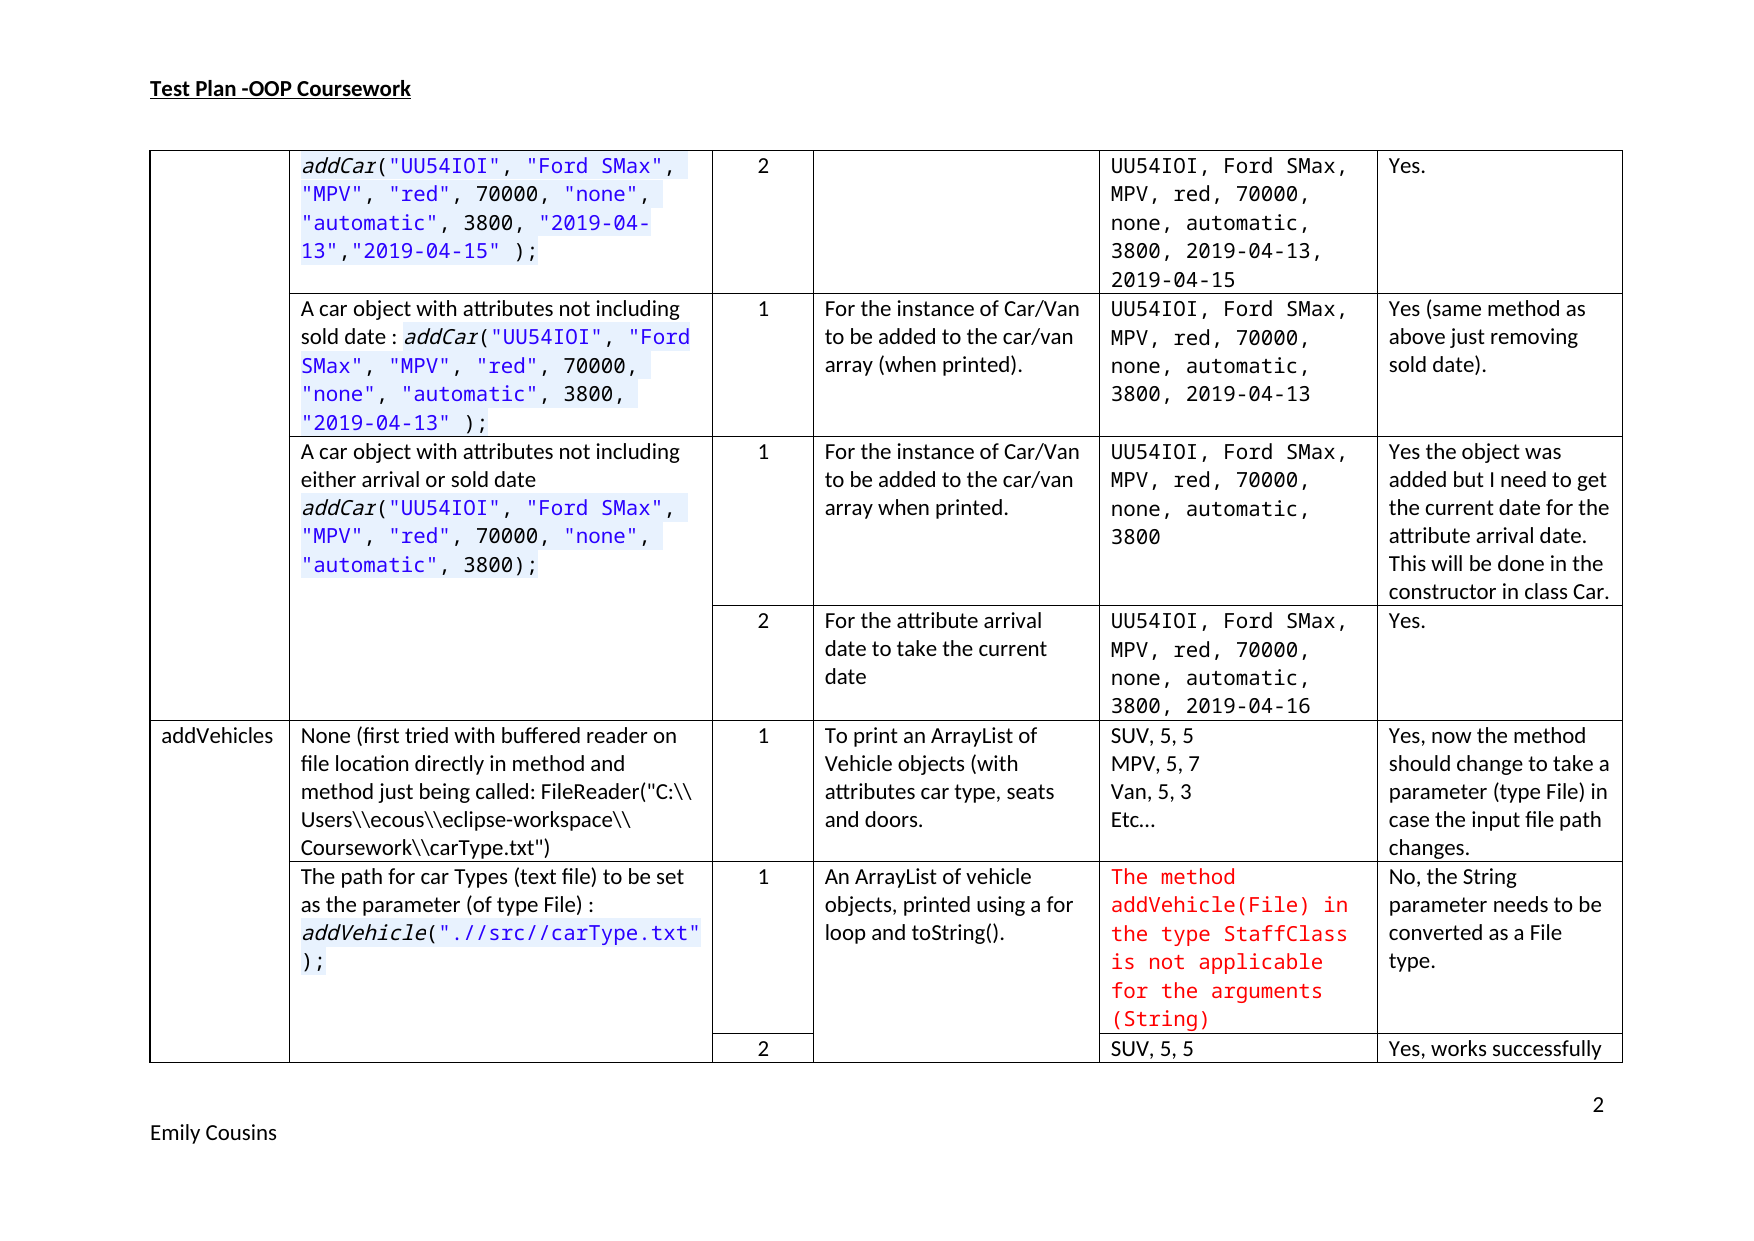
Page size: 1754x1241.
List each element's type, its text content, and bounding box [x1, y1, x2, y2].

table_cell The path for car Types (text file) to be set as the parameter (of type File) : addVehicle(".//src//carType.txt"); [290, 862, 712, 1062]
table_cell Yes (same method as above just removing sold date). [1378, 294, 1622, 436]
table_cell addCar("UU54IOI", "Ford SMax", "MPV", "red", 70000, "none", "automatic", 3800, "2019-04-13","2019-04-15" ); [290, 151, 712, 293]
table_cell 2 [713, 606, 813, 720]
table_cell [814, 151, 1099, 293]
table_cell Yes, now the method should change to take a parameter (type File) in case the input file path changes. [1378, 721, 1622, 861]
table_cell SUV, 5, 5 MPV, 5, 7 Van, 5, 3 Etc… [1100, 721, 1377, 861]
table_cell UU54IOI, Ford SMax, MPV, red, 70000, none, automatic, 3800, 2019-04-13 [1100, 294, 1377, 436]
table_cell Yes the object was added but I need to get the current date for the attribute arrival date. This will be done in the constructor in class Car. [1378, 437, 1622, 605]
table_cell Yes, works successfully [1378, 1034, 1622, 1062]
table_cell Yes. [1378, 151, 1622, 293]
table_cell [151, 151, 289, 720]
table_cell UU54IOI, Ford SMax, MPV, red, 70000, none, automatic, 3800, 2019-04-13, 2019-04-15 [1100, 151, 1377, 293]
table_cell No, the String parameter needs to be converted as a File type. [1378, 862, 1622, 1033]
table_cell 1 [713, 437, 813, 605]
table_cell 2 [713, 151, 813, 293]
table_cell UU54IOI, Ford SMax, MPV, red, 70000, none, automatic, 3800 [1100, 437, 1377, 605]
table_cell The method addVehicle(File) in the type StaffClass is not applicable for the arguments (String) [1100, 862, 1377, 1033]
table_cell For the instance of Car/Van to be added to the car/van array (when printed). [814, 294, 1099, 436]
table_cell 1 [713, 294, 813, 436]
table_cell None (first tried with buffered reader on file location directly in method and method just being called: FileReader("C:\\Users\\ecous\\eclipse-workspace\\Coursework\\carType.txt") [290, 721, 712, 861]
table_cell For the attribute arrival date to take the current date [814, 606, 1099, 720]
table_cell To print an ArrayList of Vehicle objects (with attributes car type, seats and doors. [814, 721, 1099, 861]
table_cell 2 [713, 1034, 813, 1062]
table_cell 1 [713, 862, 813, 1033]
table_cell An ArrayList of vehicle objects, printed using a for loop and toString(). [814, 862, 1099, 1062]
table_cell For the instance of Car/Van to be added to the car/van array when printed. [814, 437, 1099, 605]
table_cell UU54IOI, Ford SMax, MPV, red, 70000, none, automatic, 3800, 2019-04-16 [1100, 606, 1377, 720]
table_cell SUV, 5, 5 [1100, 1034, 1377, 1062]
table_cell Yes. [1378, 606, 1622, 720]
table_cell addVehicles [151, 721, 289, 1062]
table_cell A car object with attributes not including sold date : addCar("UU54IOI", "Ford SMax", "MPV", "red", 70000, "none", "automatic", 3800, "2019-04-13" ); [290, 294, 712, 436]
table_cell 1 [713, 721, 813, 861]
table_cell A car object with attributes not including either arrival or sold date addCar("UU54IOI", "Ford SMax", "MPV", "red", 70000, "none", "automatic", 3800); [290, 437, 712, 720]
